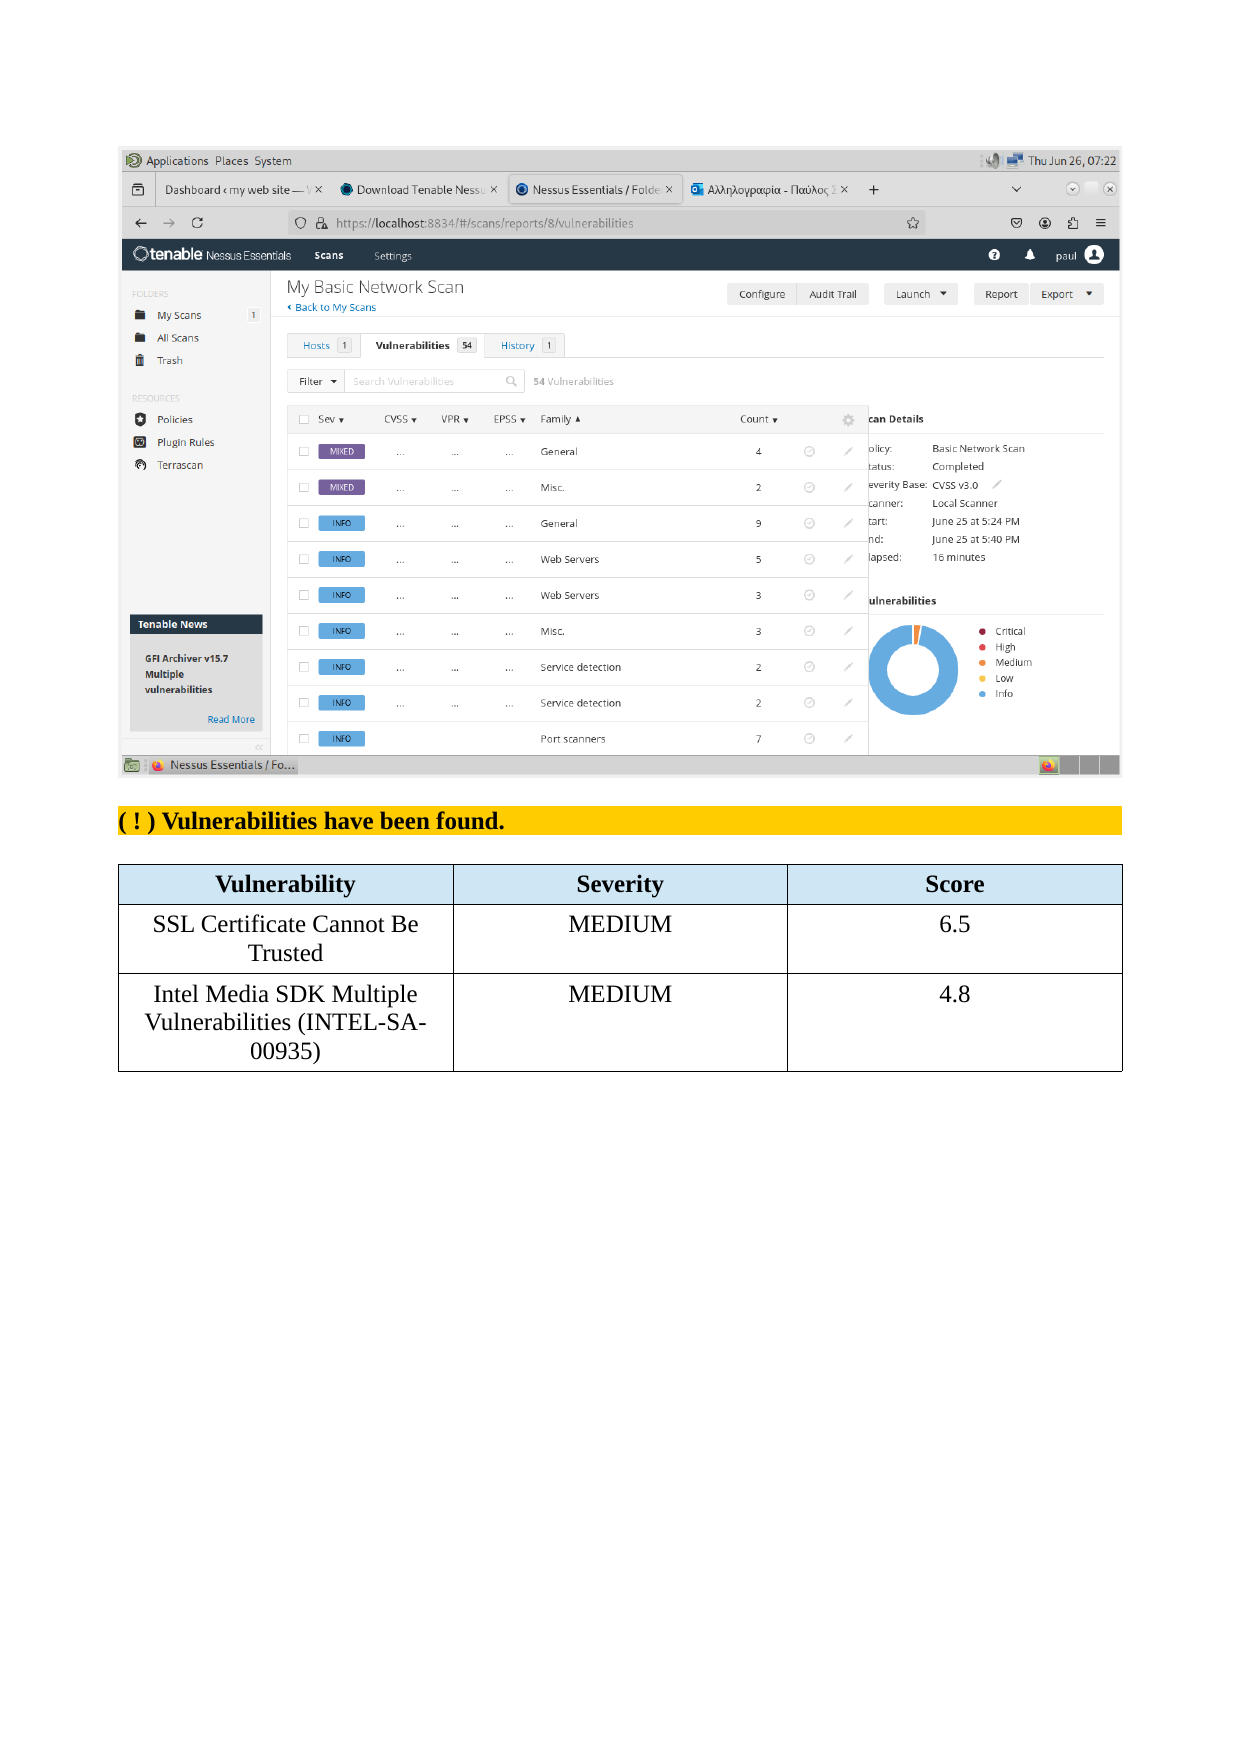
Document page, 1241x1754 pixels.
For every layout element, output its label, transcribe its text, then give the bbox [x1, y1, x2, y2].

table_cell SSL Certificate Cannot Be Trusted [119, 905, 453, 973]
text ( ! ) Vulnerabilities have been found. [118, 806, 1122, 835]
table_cell Intel Media SDK Multiple Vulnerabilities (INTEL-SA-00935) [119, 974, 453, 1071]
table_header Vulnerability [119, 865, 453, 904]
picture [118, 146, 1123, 778]
table_cell MEDIUM [454, 974, 787, 1071]
table_cell MEDIUM [454, 905, 787, 973]
table_cell 4,8 [788, 974, 1122, 1071]
table_header Severity [454, 865, 787, 904]
table_cell 6,5 [788, 905, 1122, 973]
table_header Score [788, 865, 1122, 904]
